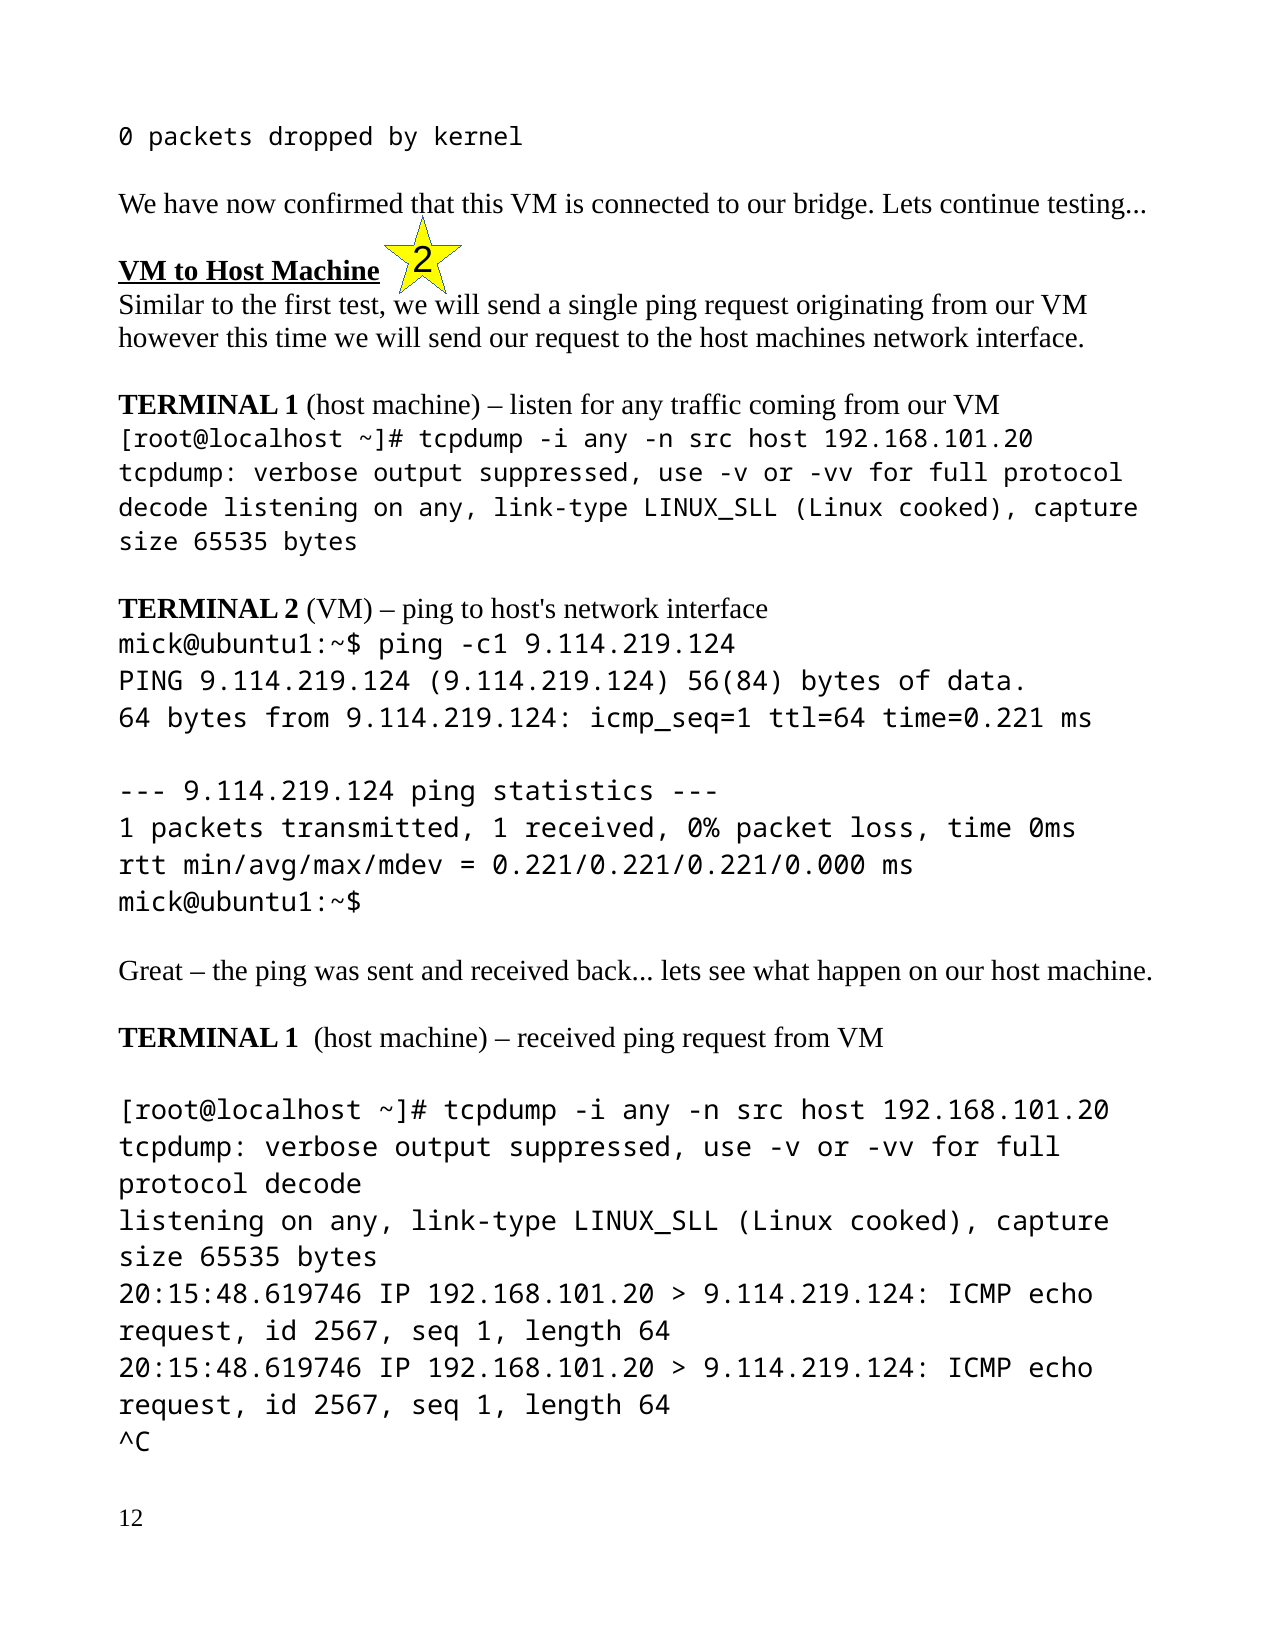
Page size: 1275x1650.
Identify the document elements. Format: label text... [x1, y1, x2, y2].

text Similar to the first test, we will send a single ping request originating from our VM however this time we will send our request to the host machines network interface. [118, 287, 1157, 354]
text TERMINAL 2 (VM) – ping to host's network interface [118, 591, 1157, 624]
text rtt min/avg/max/mdev = 0.221/0.221/0.221/0.000 ms [118, 846, 1157, 882]
text [438, 253, 1157, 287]
text VM to Host Machine [118, 253, 407, 287]
text TERMINAL 1 (host machine) – received ping request from VM [118, 1020, 1157, 1053]
text Great – the ping was sent and received back... lets see what happen on our host machine. [118, 953, 1157, 986]
text [root@localhost ~]# tcpdump -i any -n src host 192.168.101.20 [118, 421, 1157, 455]
text tcpdump: verbose output suppressed, use -v or -vv for full protocol decode [118, 1127, 1157, 1201]
text 20:15:48.619746 IP 192.168.101.20 > 9.114.219.124: ICMP echo request, id 2567, seq 1, length 64 [118, 1275, 1157, 1348]
text tcpdump: verbose output suppressed, use -v or -vv for full protocol decode listening on any, link-type LINUX_SLL (Linux cooked), capture size 65535 bytes [118, 455, 1157, 557]
text [root@localhost ~]# tcpdump -i any -n src host 192.168.101.20 [118, 1090, 1157, 1127]
text mick@ubuntu1:~$ ping -c1 9.114.219.124 [118, 624, 1157, 661]
text ^C [118, 1422, 1157, 1459]
text mick@ubuntu1:~$ [118, 882, 1157, 919]
text TERMINAL 1 (host machine) – listen for any traffic coming from our VM [118, 387, 1157, 421]
text --- 9.114.219.124 ping statistics --- [118, 772, 1157, 809]
text We have now confirmed that this VM is connected to our bridge. Lets continue testing... [118, 186, 1157, 220]
text 64 bytes from 9.114.219.124: icmp_seq=1 ttl=64 time=0.221 ms [118, 698, 1157, 735]
text 0 packets dropped by kernel [118, 118, 1157, 152]
text 1 packets transmitted, 1 received, 0% packet loss, time 0ms [118, 809, 1157, 846]
text PING 9.114.219.124 (9.114.219.124) 56(84) bytes of data. [118, 661, 1157, 698]
text 20:15:48.619746 IP 192.168.101.20 > 9.114.219.124: ICMP echo request, id 2567, seq 1, length 64 [118, 1348, 1157, 1422]
text listening on any, link-type LINUX_SLL (Linux cooked), capture size 65535 bytes [118, 1201, 1157, 1275]
